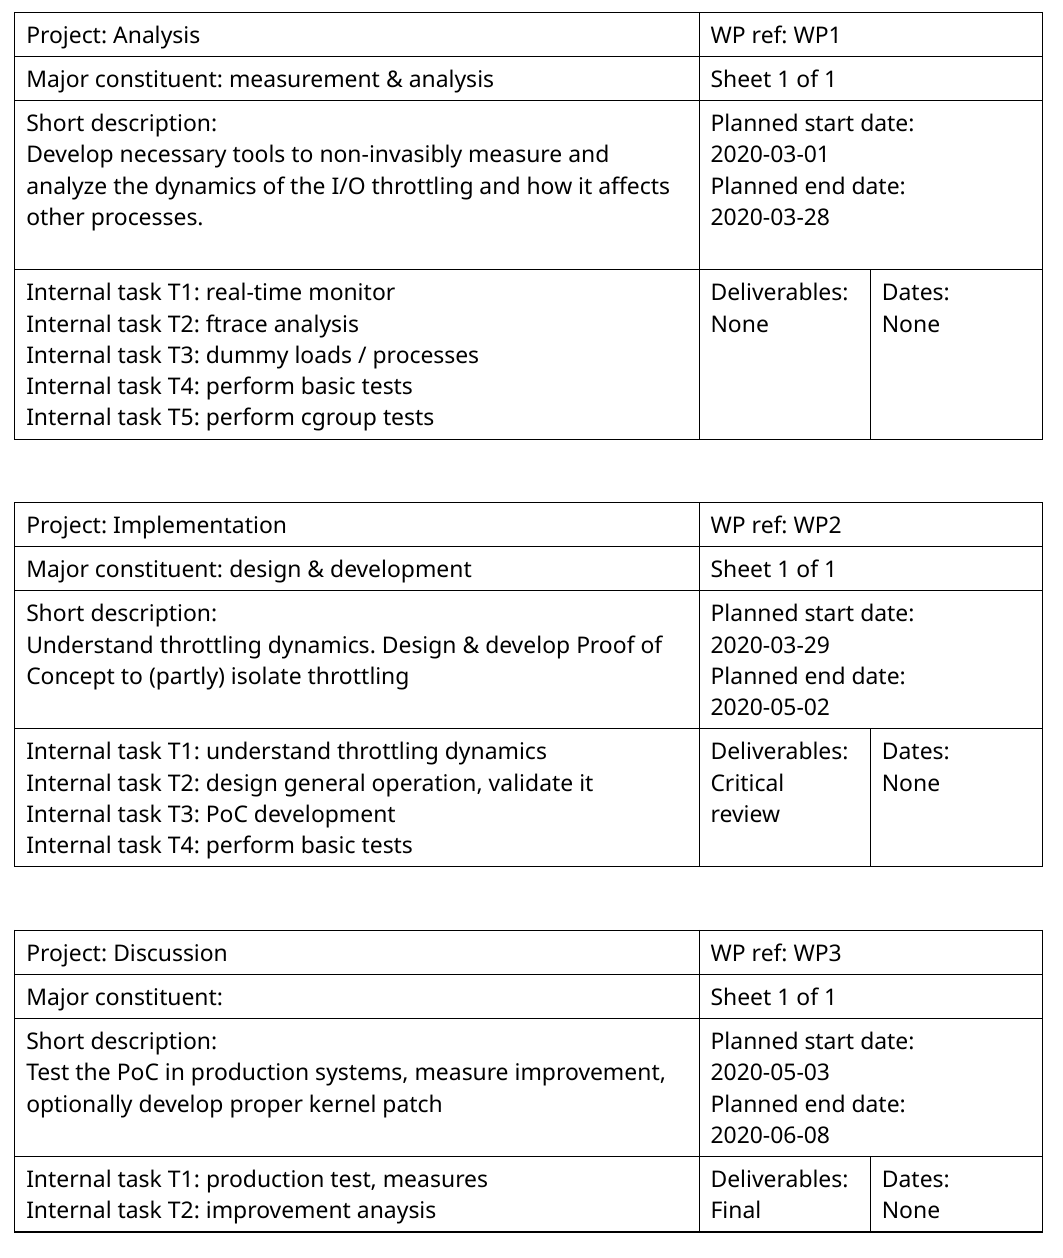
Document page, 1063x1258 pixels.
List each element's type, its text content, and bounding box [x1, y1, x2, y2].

table_cell Sheet 1 of 1 [700, 547, 1042, 590]
table_header WP ref: WP3 [700, 931, 1042, 974]
table_cell Dates: None [871, 270, 1042, 438]
table_cell Planned start date: 2020-03-29 Planned end date: 2020-05-02 [700, 591, 1042, 728]
table_cell Internal task T1: real-time monitor Internal task T2: ftrace analysis Internal task T3: dummy loads / processes Internal task T4: perform basic tests Internal task T5: perform cgroup tests [15, 270, 699, 438]
table_cell Short description: Understand throttling dynamics. Design & develop Proof of Concept to (partly) isolate throttling [15, 591, 699, 728]
table_cell Short description: Develop necessary tools to non-invasibly measure and analyze the dynamics of the I/O throttling and how it affects other processes. [15, 101, 699, 269]
table_cell Sheet 1 of 1 [700, 57, 1042, 100]
table_header Project: Implementation [15, 503, 699, 546]
table_cell Deliverables: Critical review [700, 729, 870, 866]
table_header WP ref: WP2 [700, 503, 1042, 546]
table_cell Internal task T1: production test, measures Internal task T2: improvement anaysis [15, 1157, 699, 1231]
table_cell Planned start date: 2020-03-01 Planned end date: 2020-03-28 [700, 101, 1042, 269]
table_cell Sheet 1 of 1 [700, 975, 1042, 1018]
table_cell Short description: Test the PoC in production systems, measure improvement, optionally develop proper kernel patch [15, 1019, 699, 1156]
table_cell Major constituent: design & development [15, 547, 699, 590]
table_header WP ref: WP1 [700, 13, 1042, 56]
table_cell Dates: None [871, 729, 1042, 866]
table_header Project: Analysis [15, 13, 699, 56]
table_cell Planned start date: 2020-05-03 Planned end date: 2020-06-08 [700, 1019, 1042, 1156]
table_header Project: Discussion [15, 931, 699, 974]
table_cell Major constituent: [15, 975, 699, 1018]
table_cell Dates: None [871, 1157, 1042, 1231]
table_cell Internal task T1: understand throttling dynamics Internal task T2: design general operation, validate it Internal task T3: PoC development Internal task T4: perform basic tests [15, 729, 699, 866]
table_cell Major constituent: measurement & analysis [15, 57, 699, 100]
table_cell Deliverables: Final [700, 1157, 870, 1231]
table_cell Deliverables: None [700, 270, 870, 438]
